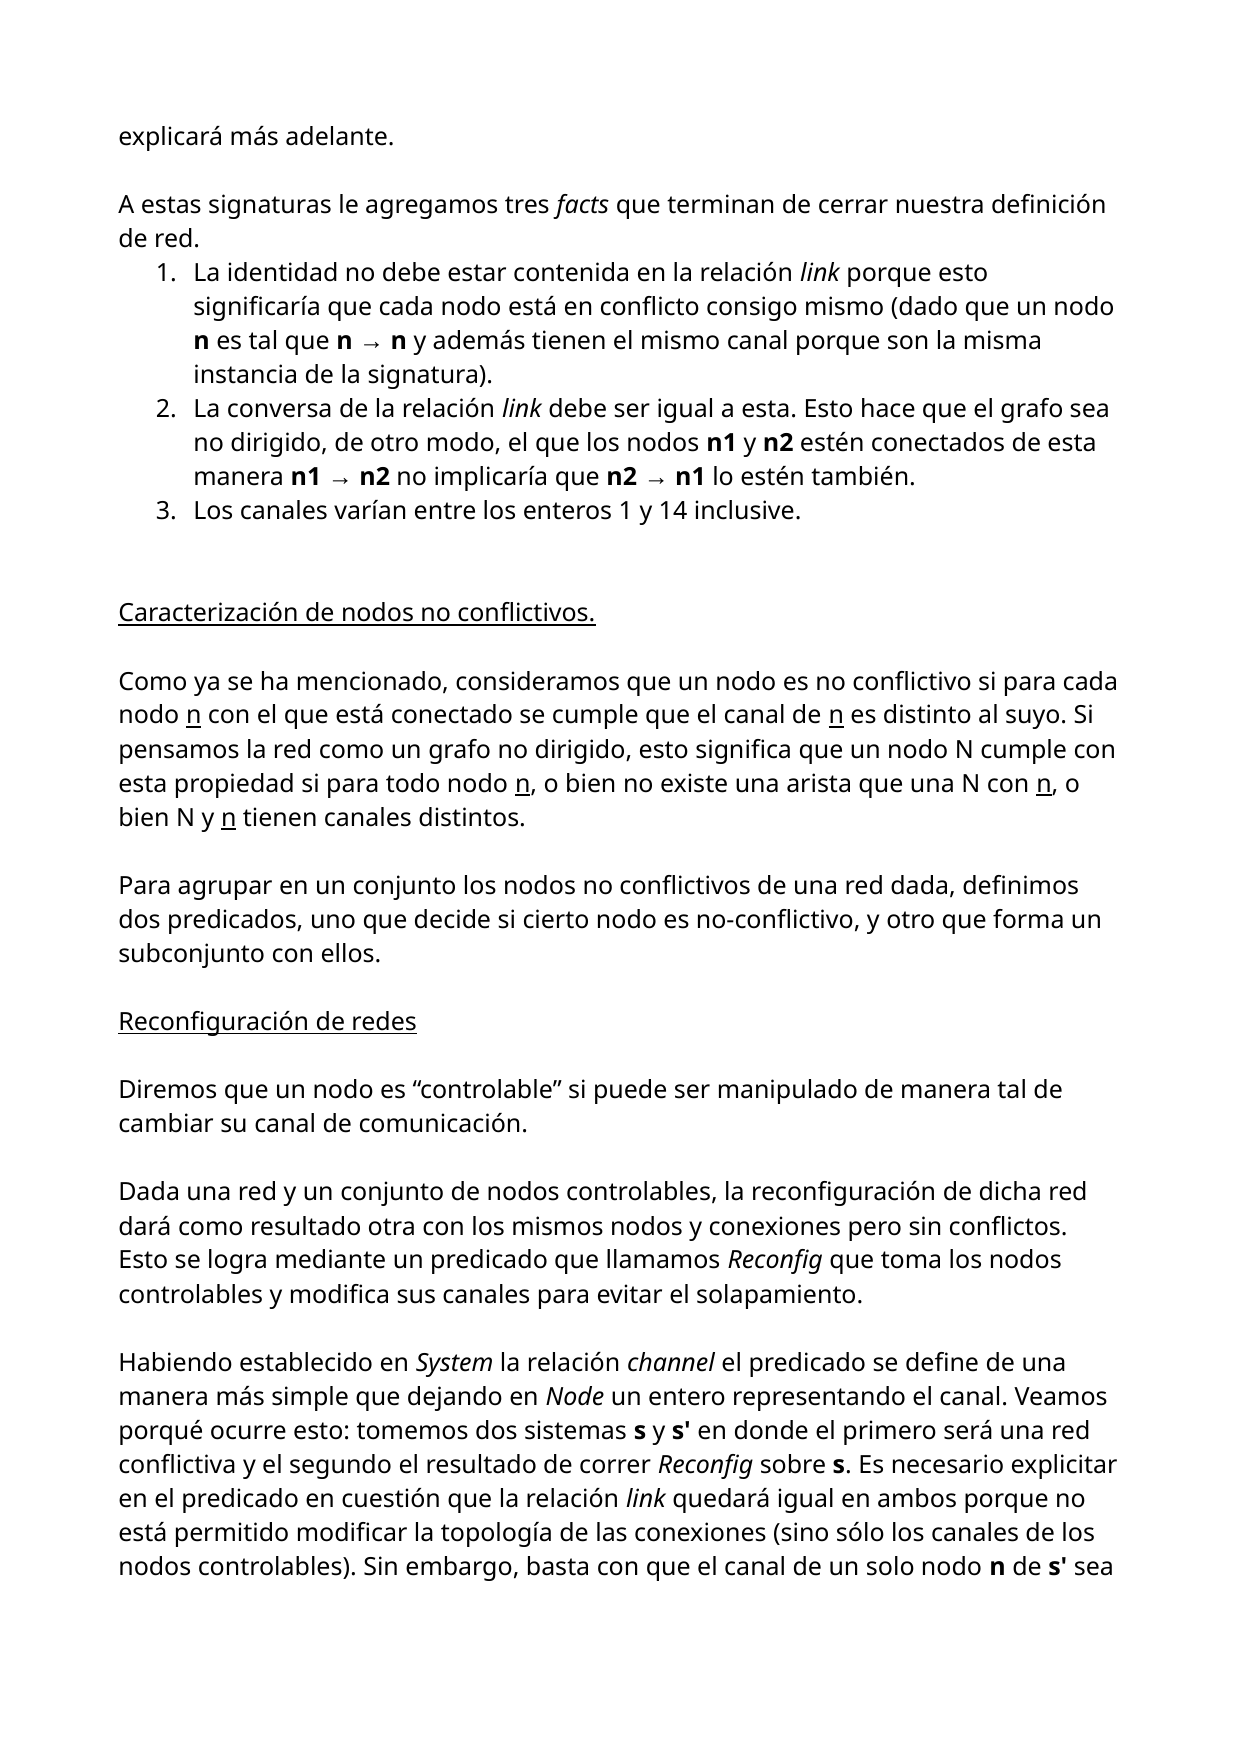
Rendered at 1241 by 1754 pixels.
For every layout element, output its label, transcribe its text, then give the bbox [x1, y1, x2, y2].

text Para agrupar en un conjunto los nodos no conflictivos de una red dada, definimos dos predicados, uno que decide si cierto nodo es no-conflictivo, y otro que forma un subconjunto con ellos. [118, 867, 1122, 970]
list Los canales varían entre los enteros 1 y 14 inclusive. [156, 493, 1122, 527]
list La conversa de la relación link debe ser igual a esta. Esto hace que el grafo sea no dirigido, de otro modo, el que los nodos n1 y n2 estén conectados de esta manera n1 → n2 no implicaría que n2 → n1 lo estén también. [156, 391, 1122, 493]
text Habiendo establecido en System la relación channel el predicado se define de una manera más simple que dejando en Node un entero representando el canal. Veamos porqué ocurre esto: tomemos dos sistemas s y s' en donde el primero será una red conflictiva y el segundo el resultado de correr Reconfig sobre s. Es necesario explicitar en el predicado en cuestión que la relación link quedará igual en ambos porque no está permitido modificar la topología de las conexiones (sino sólo los canales de los nodos controlables). Sin embargo, basta con que el canal de un solo nodo n de s' sea [118, 1344, 1122, 1583]
text explicará más adelante. [118, 118, 1122, 152]
text A estas signaturas le agregamos tres facts que terminan de cerrar nuestra definición de red. [118, 186, 1122, 254]
text Diremos que un nodo es “controlable” si puede ser manipulado de manera tal de cambiar su canal de comunicación. [118, 1072, 1122, 1140]
list La identidad no debe estar contenida en la relación link porque esto significaría que cada nodo está en conflicto consigo mismo (dado que un nodo n es tal que n → n y además tienen el mismo canal porque son la misma instancia de la signatura). [156, 254, 1122, 391]
text Reconfiguración de redes [118, 1004, 1122, 1038]
text Como ya se ha mencionado, consideramos que un nodo es no conflictivo si para cada nodo n con el que está conectado se cumple que el canal de n es distinto al suyo. Si pensamos la red como un grafo no dirigido, esto significa que un nodo N cumple con esta propiedad si para todo nodo n, o bien no existe una arista que una N con n, o bien N y n tienen canales distintos. [118, 663, 1122, 833]
text Dada una red y un conjunto de nodos controlables, la reconfiguración de dicha red dará como resultado otra con los mismos nodos y conexiones pero sin conflictos. Esto se logra mediante un predicado que llamamos Reconfig que toma los nodos controlables y modifica sus canales para evitar el solapamiento. [118, 1174, 1122, 1310]
text Caracterización de nodos no conflictivos. [118, 595, 1122, 629]
